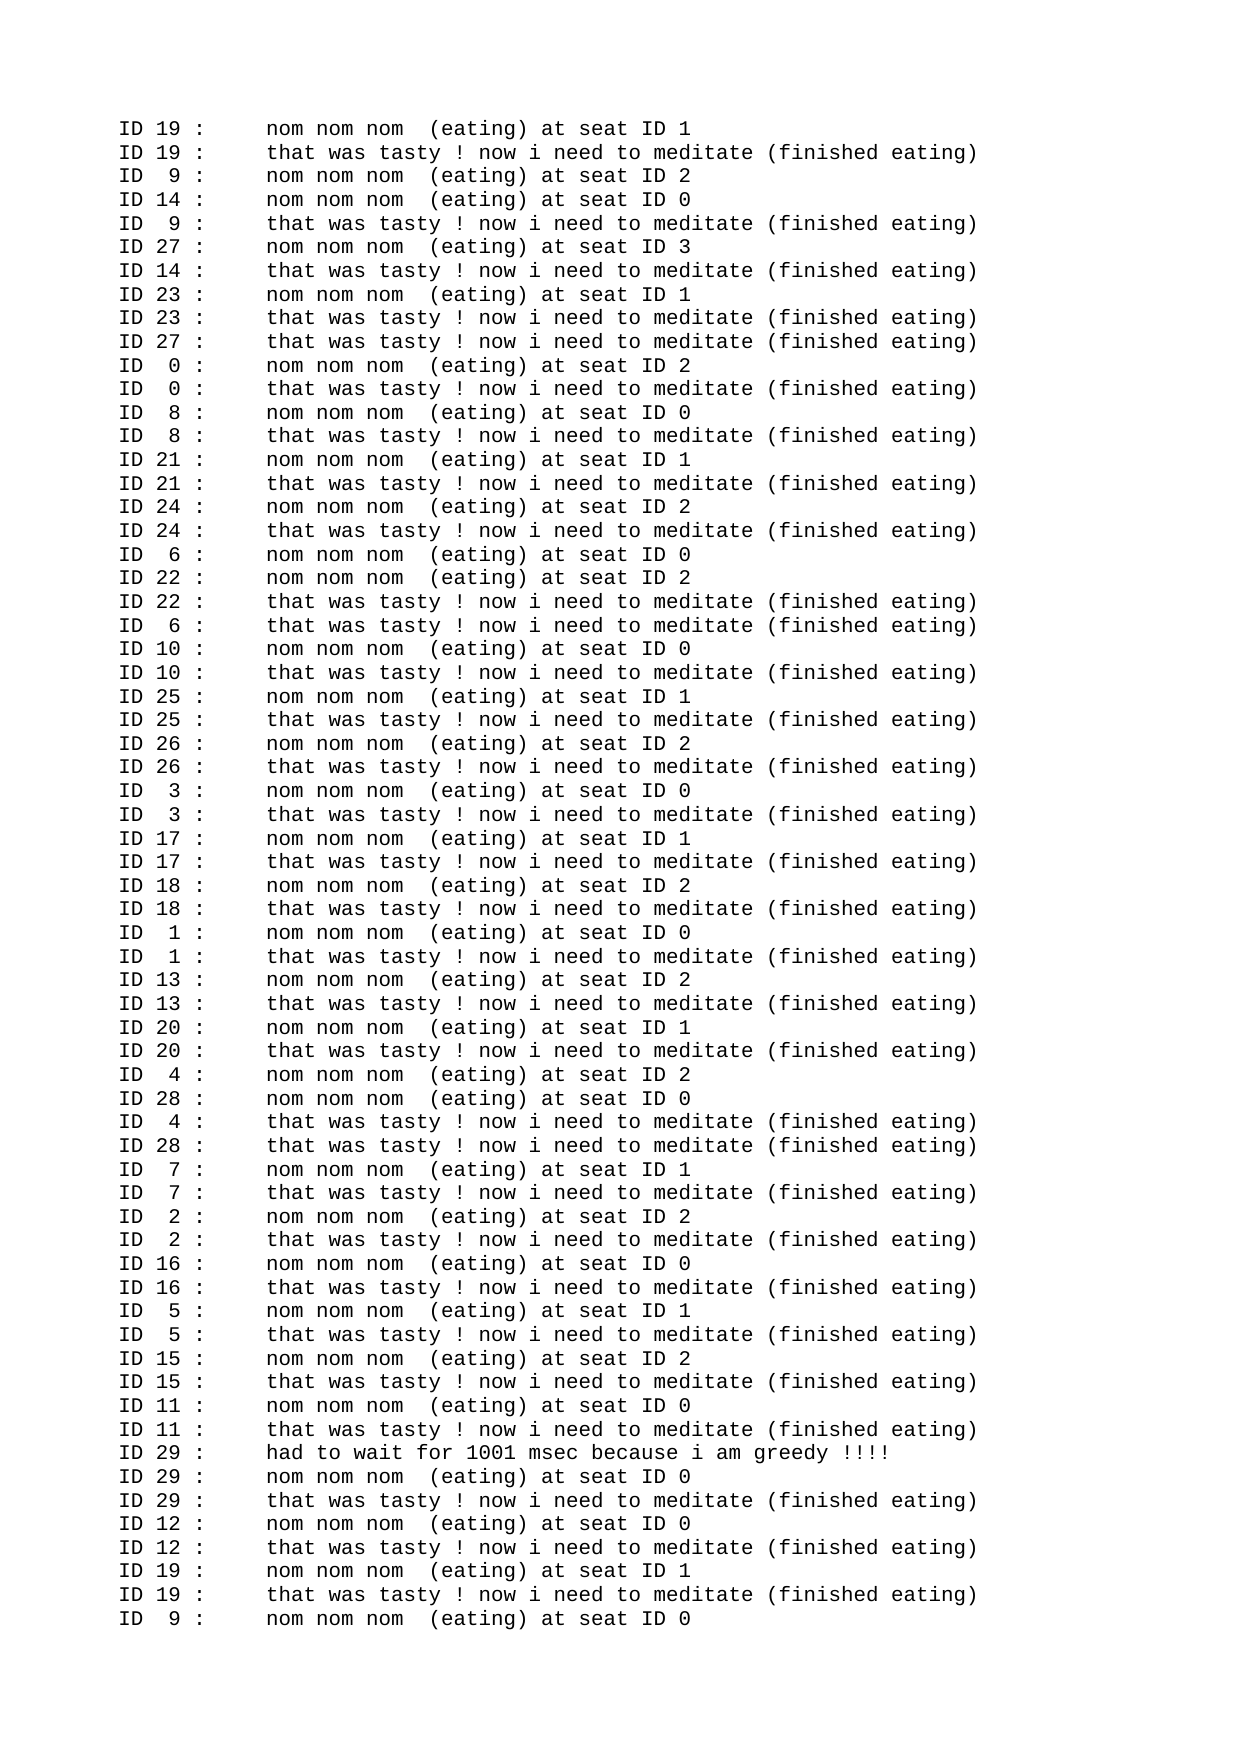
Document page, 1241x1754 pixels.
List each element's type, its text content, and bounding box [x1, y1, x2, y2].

text ID 24 : nom nom nom (eating) at seat ID 2 [118, 496, 1122, 520]
text ID 29 : that was tasty ! now i need to meditate (finished eating) [118, 1489, 1122, 1513]
text ID 27 : nom nom nom (eating) at seat ID 3 [118, 236, 1122, 260]
text ID 14 : that was tasty ! now i need to meditate (finished eating) [118, 260, 1122, 284]
text ID 15 : nom nom nom (eating) at seat ID 2 [118, 1348, 1122, 1371]
text ID 26 : nom nom nom (eating) at seat ID 2 [118, 733, 1122, 757]
text ID 9 : nom nom nom (eating) at seat ID 2 [118, 165, 1122, 189]
text ID 14 : nom nom nom (eating) at seat ID 0 [118, 189, 1122, 213]
text ID 9 : that was tasty ! now i need to meditate (finished eating) [118, 213, 1122, 236]
text ID 7 : nom nom nom (eating) at seat ID 1 [118, 1158, 1122, 1182]
text ID 25 : that was tasty ! now i need to meditate (finished eating) [118, 709, 1122, 733]
text ID 4 : that was tasty ! now i need to meditate (finished eating) [118, 1111, 1122, 1135]
text ID 18 : that was tasty ! now i need to meditate (finished eating) [118, 898, 1122, 922]
text ID 19 : that was tasty ! now i need to meditate (finished eating) [118, 1584, 1122, 1608]
text ID 2 : that was tasty ! now i need to meditate (finished eating) [118, 1229, 1122, 1253]
text ID 24 : that was tasty ! now i need to meditate (finished eating) [118, 520, 1122, 544]
text ID 23 : that was tasty ! now i need to meditate (finished eating) [118, 307, 1122, 331]
text ID 13 : nom nom nom (eating) at seat ID 2 [118, 969, 1122, 993]
text ID 12 : nom nom nom (eating) at seat ID 0 [118, 1513, 1122, 1537]
text ID 17 : that was tasty ! now i need to meditate (finished eating) [118, 851, 1122, 875]
text ID 11 : that was tasty ! now i need to meditate (finished eating) [118, 1419, 1122, 1442]
text ID 1 : that was tasty ! now i need to meditate (finished eating) [118, 946, 1122, 969]
text ID 3 : that was tasty ! now i need to meditate (finished eating) [118, 804, 1122, 827]
text ID 12 : that was tasty ! now i need to meditate (finished eating) [118, 1537, 1122, 1561]
text ID 4 : nom nom nom (eating) at seat ID 2 [118, 1064, 1122, 1088]
text ID 20 : nom nom nom (eating) at seat ID 1 [118, 1017, 1122, 1040]
text ID 23 : nom nom nom (eating) at seat ID 1 [118, 284, 1122, 307]
text ID 20 : that was tasty ! now i need to meditate (finished eating) [118, 1040, 1122, 1064]
text ID 6 : nom nom nom (eating) at seat ID 0 [118, 544, 1122, 567]
text ID 3 : nom nom nom (eating) at seat ID 0 [118, 780, 1122, 804]
text ID 19 : nom nom nom (eating) at seat ID 1 [118, 118, 1122, 142]
text ID 19 : nom nom nom (eating) at seat ID 1 [118, 1561, 1122, 1584]
text ID 6 : that was tasty ! now i need to meditate (finished eating) [118, 615, 1122, 638]
text ID 2 : nom nom nom (eating) at seat ID 2 [118, 1206, 1122, 1229]
text ID 5 : nom nom nom (eating) at seat ID 1 [118, 1300, 1122, 1324]
text ID 11 : nom nom nom (eating) at seat ID 0 [118, 1395, 1122, 1419]
text ID 28 : nom nom nom (eating) at seat ID 0 [118, 1088, 1122, 1111]
text ID 10 : nom nom nom (eating) at seat ID 0 [118, 638, 1122, 662]
text ID 25 : nom nom nom (eating) at seat ID 1 [118, 686, 1122, 709]
text ID 21 : that was tasty ! now i need to meditate (finished eating) [118, 473, 1122, 496]
text ID 28 : that was tasty ! now i need to meditate (finished eating) [118, 1135, 1122, 1158]
text ID 16 : nom nom nom (eating) at seat ID 0 [118, 1253, 1122, 1277]
text ID 13 : that was tasty ! now i need to meditate (finished eating) [118, 993, 1122, 1017]
text ID 27 : that was tasty ! now i need to meditate (finished eating) [118, 331, 1122, 354]
text ID 22 : nom nom nom (eating) at seat ID 2 [118, 567, 1122, 591]
text ID 18 : nom nom nom (eating) at seat ID 2 [118, 875, 1122, 898]
text ID 17 : nom nom nom (eating) at seat ID 1 [118, 827, 1122, 851]
text ID 7 : that was tasty ! now i need to meditate (finished eating) [118, 1182, 1122, 1206]
text ID 0 : nom nom nom (eating) at seat ID 2 [118, 354, 1122, 378]
text ID 21 : nom nom nom (eating) at seat ID 1 [118, 449, 1122, 473]
text ID 26 : that was tasty ! now i need to meditate (finished eating) [118, 757, 1122, 780]
text ID 8 : that was tasty ! now i need to meditate (finished eating) [118, 426, 1122, 449]
text ID 1 : nom nom nom (eating) at seat ID 0 [118, 922, 1122, 946]
text ID 0 : that was tasty ! now i need to meditate (finished eating) [118, 378, 1122, 402]
text ID 5 : that was tasty ! now i need to meditate (finished eating) [118, 1324, 1122, 1348]
text ID 8 : nom nom nom (eating) at seat ID 0 [118, 402, 1122, 426]
text ID 29 : had to wait for 1001 msec because i am greedy !!!! [118, 1442, 1122, 1466]
text ID 10 : that was tasty ! now i need to meditate (finished eating) [118, 662, 1122, 686]
text ID 19 : that was tasty ! now i need to meditate (finished eating) [118, 142, 1122, 165]
text ID 22 : that was tasty ! now i need to meditate (finished eating) [118, 591, 1122, 615]
text ID 9 : nom nom nom (eating) at seat ID 0 [118, 1608, 1122, 1631]
text ID 15 : that was tasty ! now i need to meditate (finished eating) [118, 1371, 1122, 1395]
text ID 29 : nom nom nom (eating) at seat ID 0 [118, 1466, 1122, 1489]
text ID 16 : that was tasty ! now i need to meditate (finished eating) [118, 1277, 1122, 1300]
